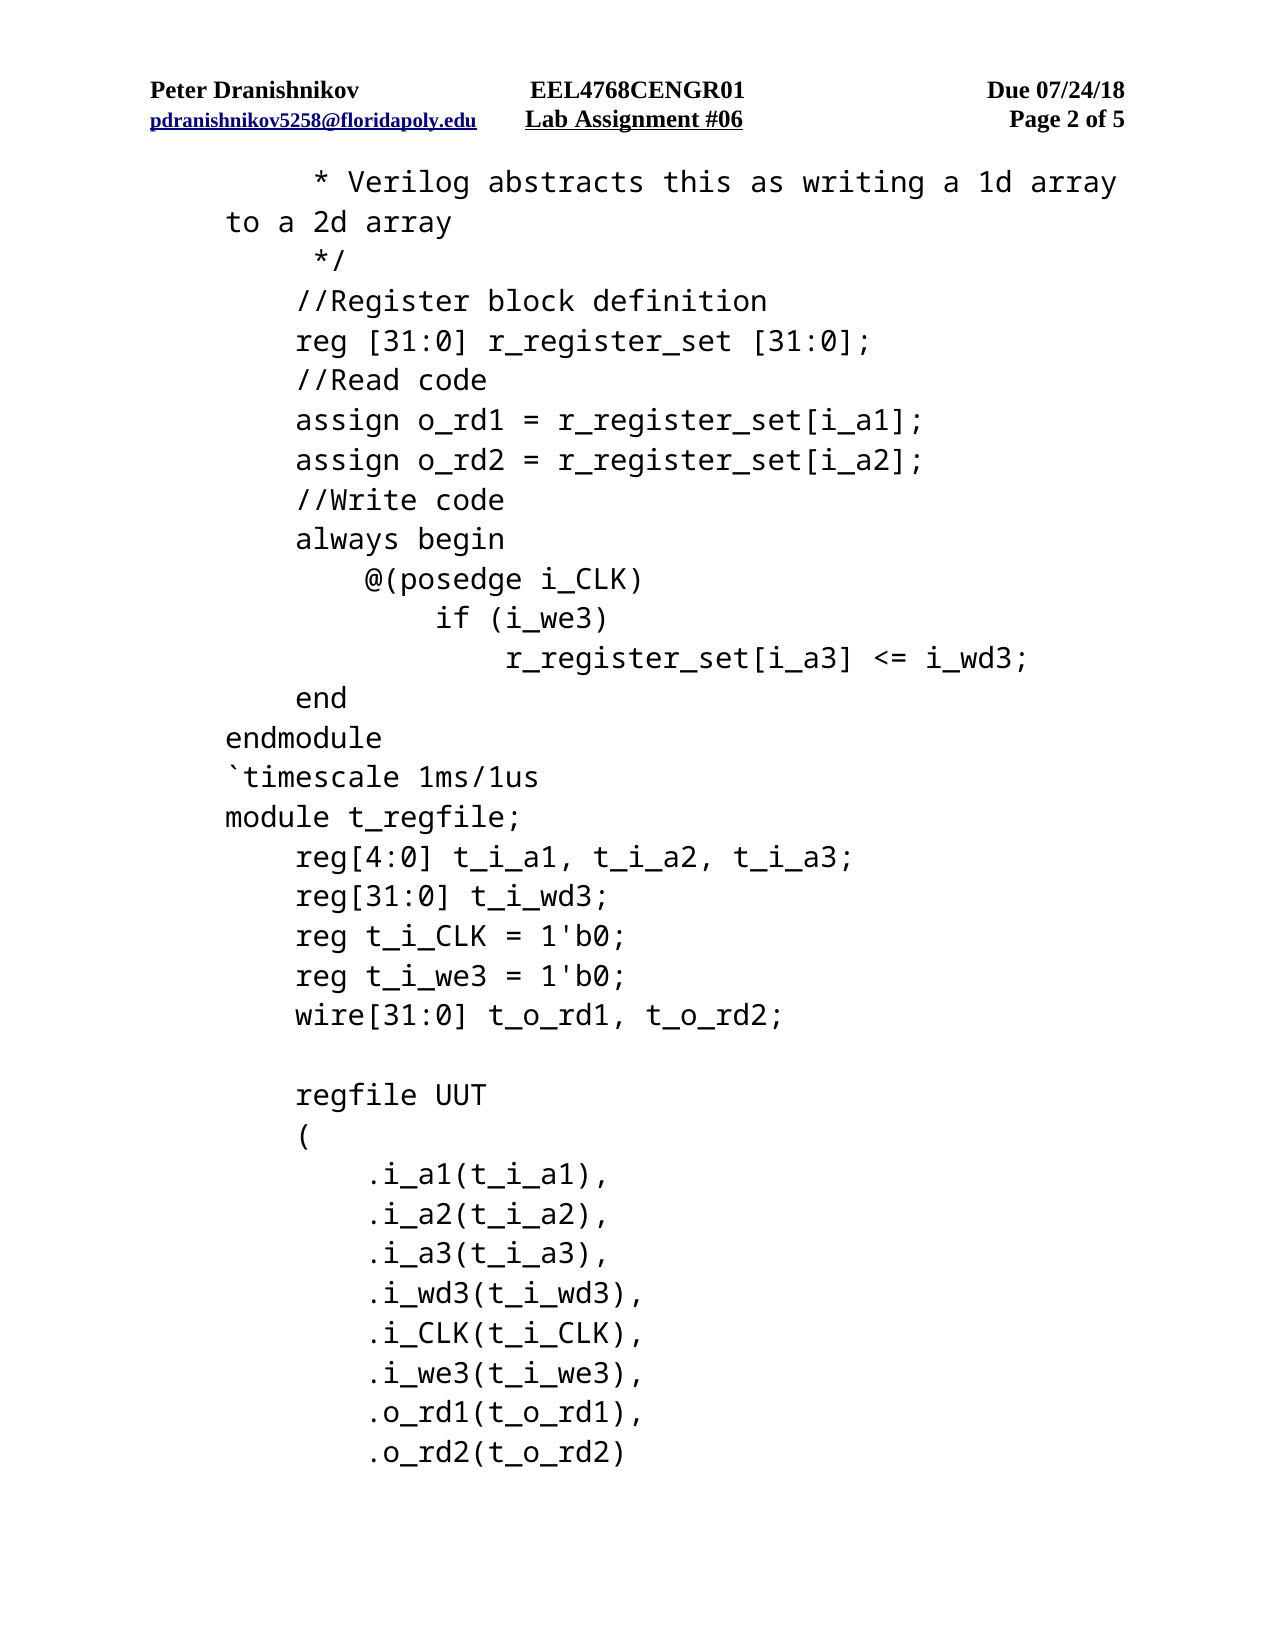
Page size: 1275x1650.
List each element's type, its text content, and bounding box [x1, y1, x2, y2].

text .i_wd3(t_i_wd3), [225, 1272, 1125, 1312]
text .o_rd1(t_o_rd1), [225, 1392, 1125, 1431]
text module t_regfile; [225, 796, 1125, 836]
text always begin [225, 518, 1125, 558]
text reg[4:0] t_i_a1, t_i_a2, t_i_a3; [225, 836, 1125, 876]
text if (i_we3) [225, 598, 1125, 637]
text .o_rd2(t_o_rd2) [225, 1431, 1125, 1471]
text ( [225, 1114, 1125, 1153]
text regfile UUT [225, 1074, 1125, 1114]
text assign o_rd2 = r_register_set[i_a2]; [225, 439, 1125, 479]
text reg [31:0] r_register_set [31:0]; [225, 320, 1125, 360]
text .i_a3(t_i_a3), [225, 1233, 1125, 1272]
text //Read code [225, 360, 1125, 399]
text * Verilog abstracts this as writing a 1d array to a 2d array [225, 161, 1125, 241]
text .i_a2(t_i_a2), [225, 1193, 1125, 1233]
text //Register block definition [225, 280, 1125, 320]
text r_register_set[i_a3] <= i_wd3; [225, 637, 1125, 677]
text reg t_i_we3 = 1'b0; [225, 955, 1125, 995]
text @(posedge i_CLK) [225, 558, 1125, 598]
text */ [225, 241, 1125, 280]
text assign o_rd1 = r_register_set[i_a1]; [225, 399, 1125, 439]
text .i_CLK(t_i_CLK), [225, 1312, 1125, 1352]
text endmodule [225, 717, 1125, 757]
text wire[31:0] t_o_rd1, t_o_rd2; [225, 995, 1125, 1034]
text .i_a1(t_i_a1), [225, 1153, 1125, 1193]
text //Write code [225, 479, 1125, 518]
text end [225, 677, 1125, 717]
text `timescale 1ms/1us [225, 757, 1125, 796]
text reg t_i_CLK = 1'b0; [225, 915, 1125, 955]
text reg[31:0] t_i_wd3; [225, 876, 1125, 915]
text .i_we3(t_i_we3), [225, 1352, 1125, 1392]
